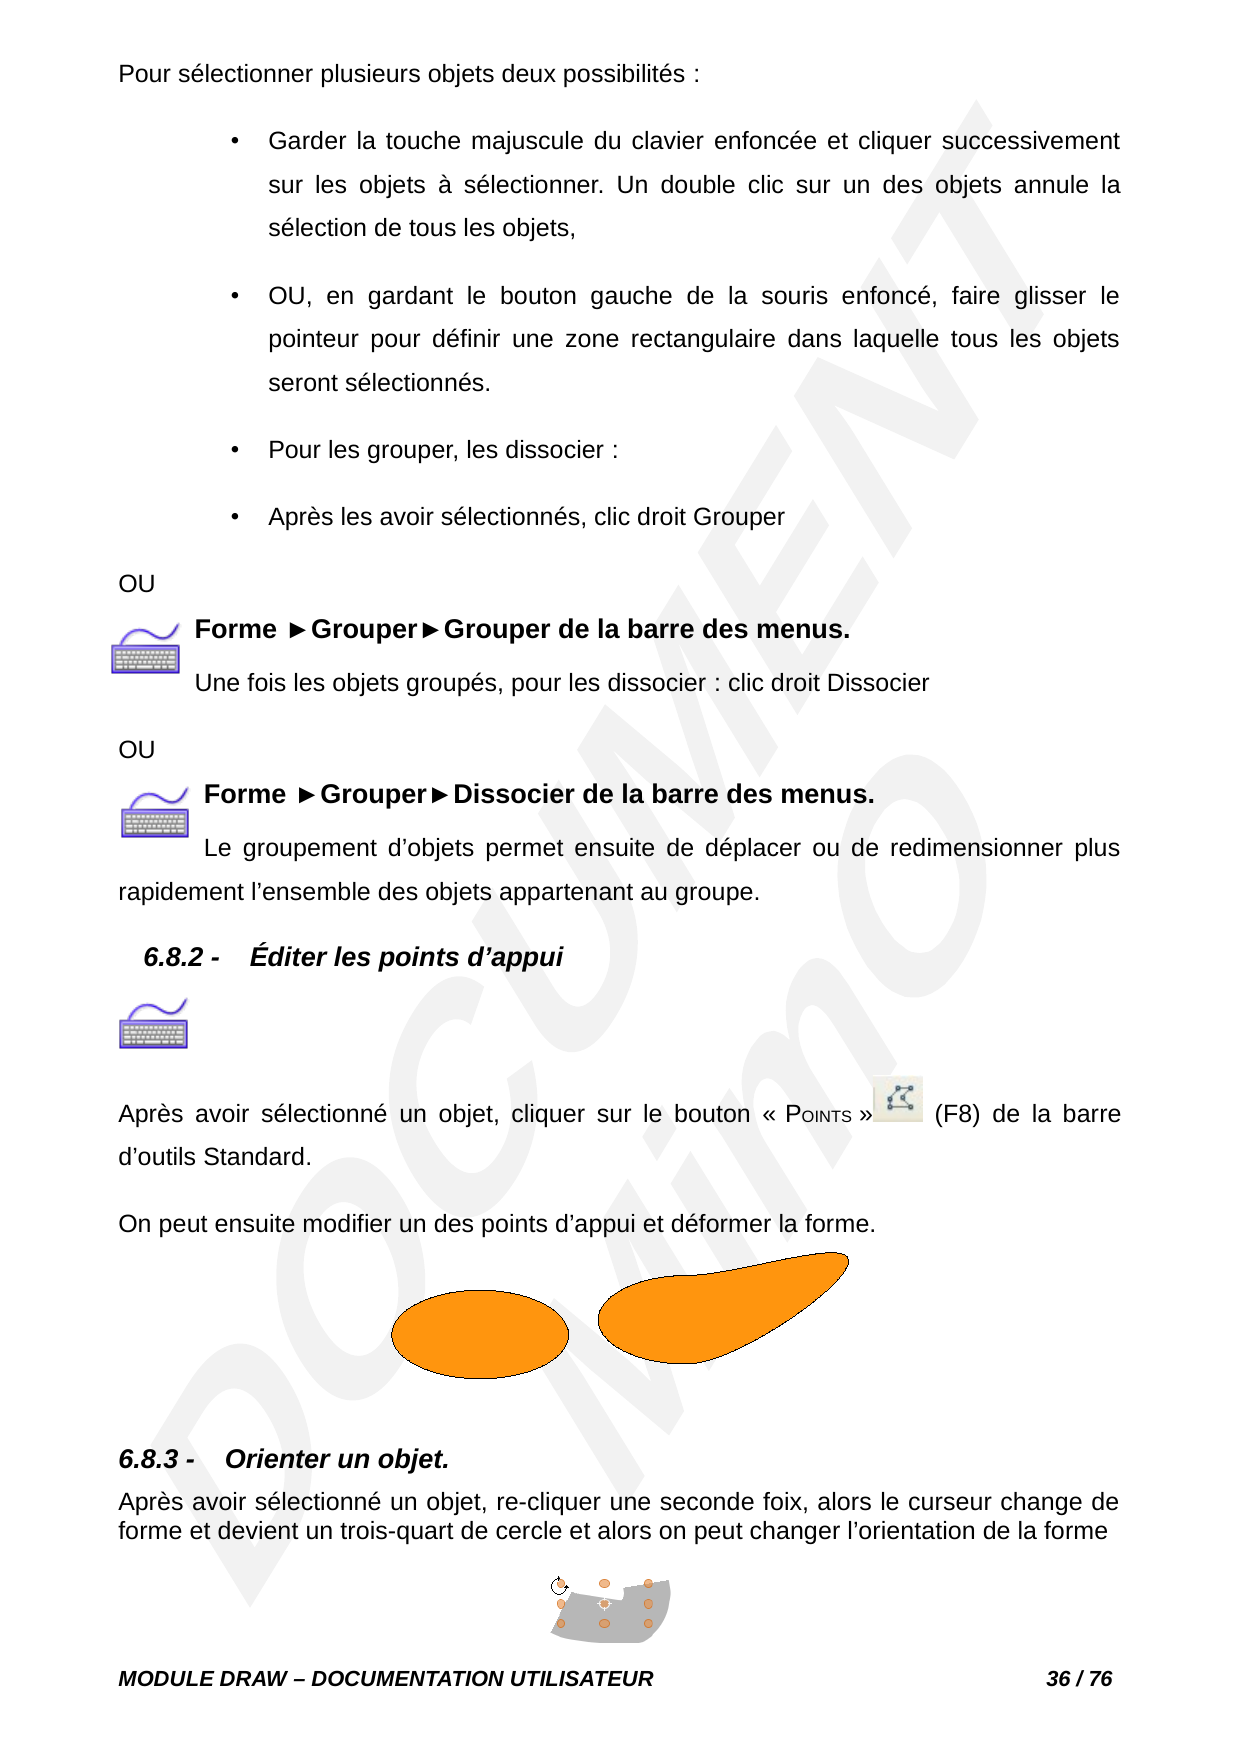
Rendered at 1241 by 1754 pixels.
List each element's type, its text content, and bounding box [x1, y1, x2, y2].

text Forme ►Grouper►Dissocier de la barre des menus. [192, 778, 1122, 809]
picture [872, 1075, 923, 1122]
text Après avoir sélectionné un objet, re-cliquer une seconde foix, alors le curseur change de forme et devient un trois-quart de cercle et alors on peut changer l’orientation de la forme [118, 1487, 1122, 1545]
list OU, en gardant le bouton gauche de la souris enfoncé, faire glisser le pointeur pour définir une zone rectangulaire dans laquelle tous les objets seront sélectionnés. [231, 281, 1122, 397]
text Le groupement d’objets permet ensuite de déplacer ou de redimensionner plus rapidement l’ensemble des objets appartenant au groupe. [118, 833, 1122, 905]
text OU [118, 569, 1122, 598]
text Pour sélectionner plusieurs objets deux possibilités : [118, 59, 1122, 88]
picture [115, 987, 191, 1063]
list Garder la touche majuscule du clavier enfoncée et cliquer successivement sur les objets à sélectionner. Un double clic sur un des objets annule la sélection de tous les objets, [231, 126, 1122, 242]
text On peut ensuite modifier un des points d’appui et déformer la forme. [118, 1209, 1122, 1238]
list Pour les grouper, les dissocier : [231, 435, 1122, 464]
list Après les avoir sélectionnés, clic droit Grouper [231, 502, 1122, 531]
text Après avoir sélectionné un objet, cliquer sur le bouton « Points » (F8) de la barre d’outils Standard. [118, 1075, 1122, 1171]
subtitle Orienter un objet. [118, 1443, 1122, 1474]
text Une fois les objets groupés, pour les dissocier : clic droit Dissocier [118, 667, 1122, 696]
text Forme ►Grouper►Grouper de la barre des menus. [183, 613, 1122, 644]
picture [117, 776, 192, 852]
picture [529, 1558, 683, 1643]
text OU [118, 734, 1122, 764]
picture [107, 612, 183, 688]
subtitle Éditer les points d’appui [143, 941, 1122, 972]
